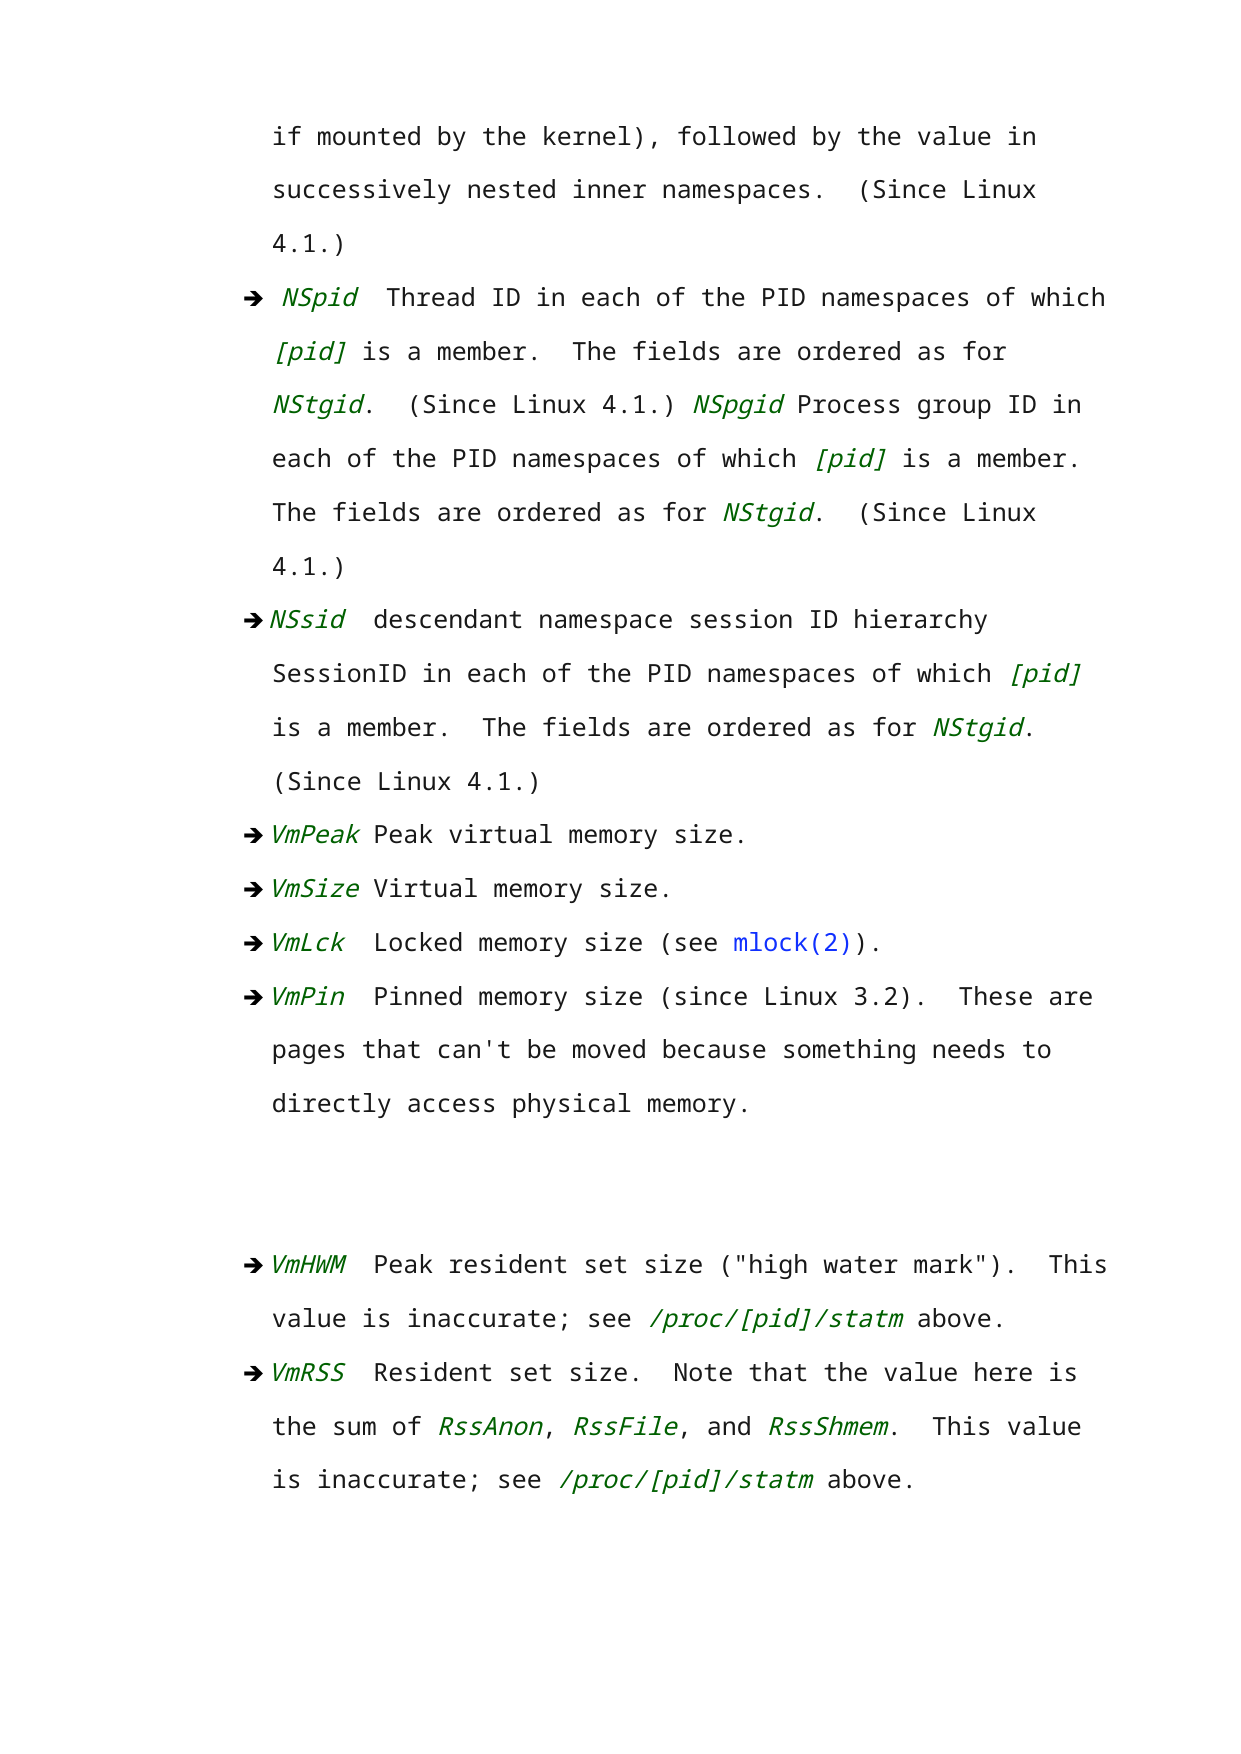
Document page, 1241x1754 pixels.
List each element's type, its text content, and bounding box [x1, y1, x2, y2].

list VmSize Virtual memory size. [242, 871, 1122, 905]
list if mounted by the kernel), followed by the value in successively nested inner namespaces. (Since Linux 4.1.) [242, 118, 1122, 260]
list NSpid Thread ID in each of the PID namespaces of which [pid] is a member. The fields are ordered as for NStgid. (Since Linux 4.1.) NSpgid Process group ID in each of the PID namespaces of which [pid] is a member. The fields are ordered as for NStgid. (Since Linux 4.1.) [242, 279, 1122, 582]
list VmPeak Peak virtual memory size. [242, 817, 1122, 851]
list VmHWM Peak resident set size ("high water mark"). This value is inaccurate; see /proc/[pid]/statm above. [242, 1247, 1122, 1335]
list VmPin Pinned memory size (since Linux 3.2). These are pages that can't be moved because something needs to directly access physical memory. [242, 978, 1122, 1120]
list VmRSS Resident set size. Note that the value here is the sum of RssAnon, RssFile, and RssShmem. This value is inaccurate; see /proc/[pid]/statm above. [242, 1354, 1122, 1496]
list VmLck Locked memory size (see mlock(2)). [242, 924, 1122, 958]
list NSsid descendant namespace session ID hierarchy SessionID in each of the PID namespaces of which [pid] is a member. The fields are ordered as for NStgid.(Since Linux 4.1.) [242, 602, 1122, 797]
